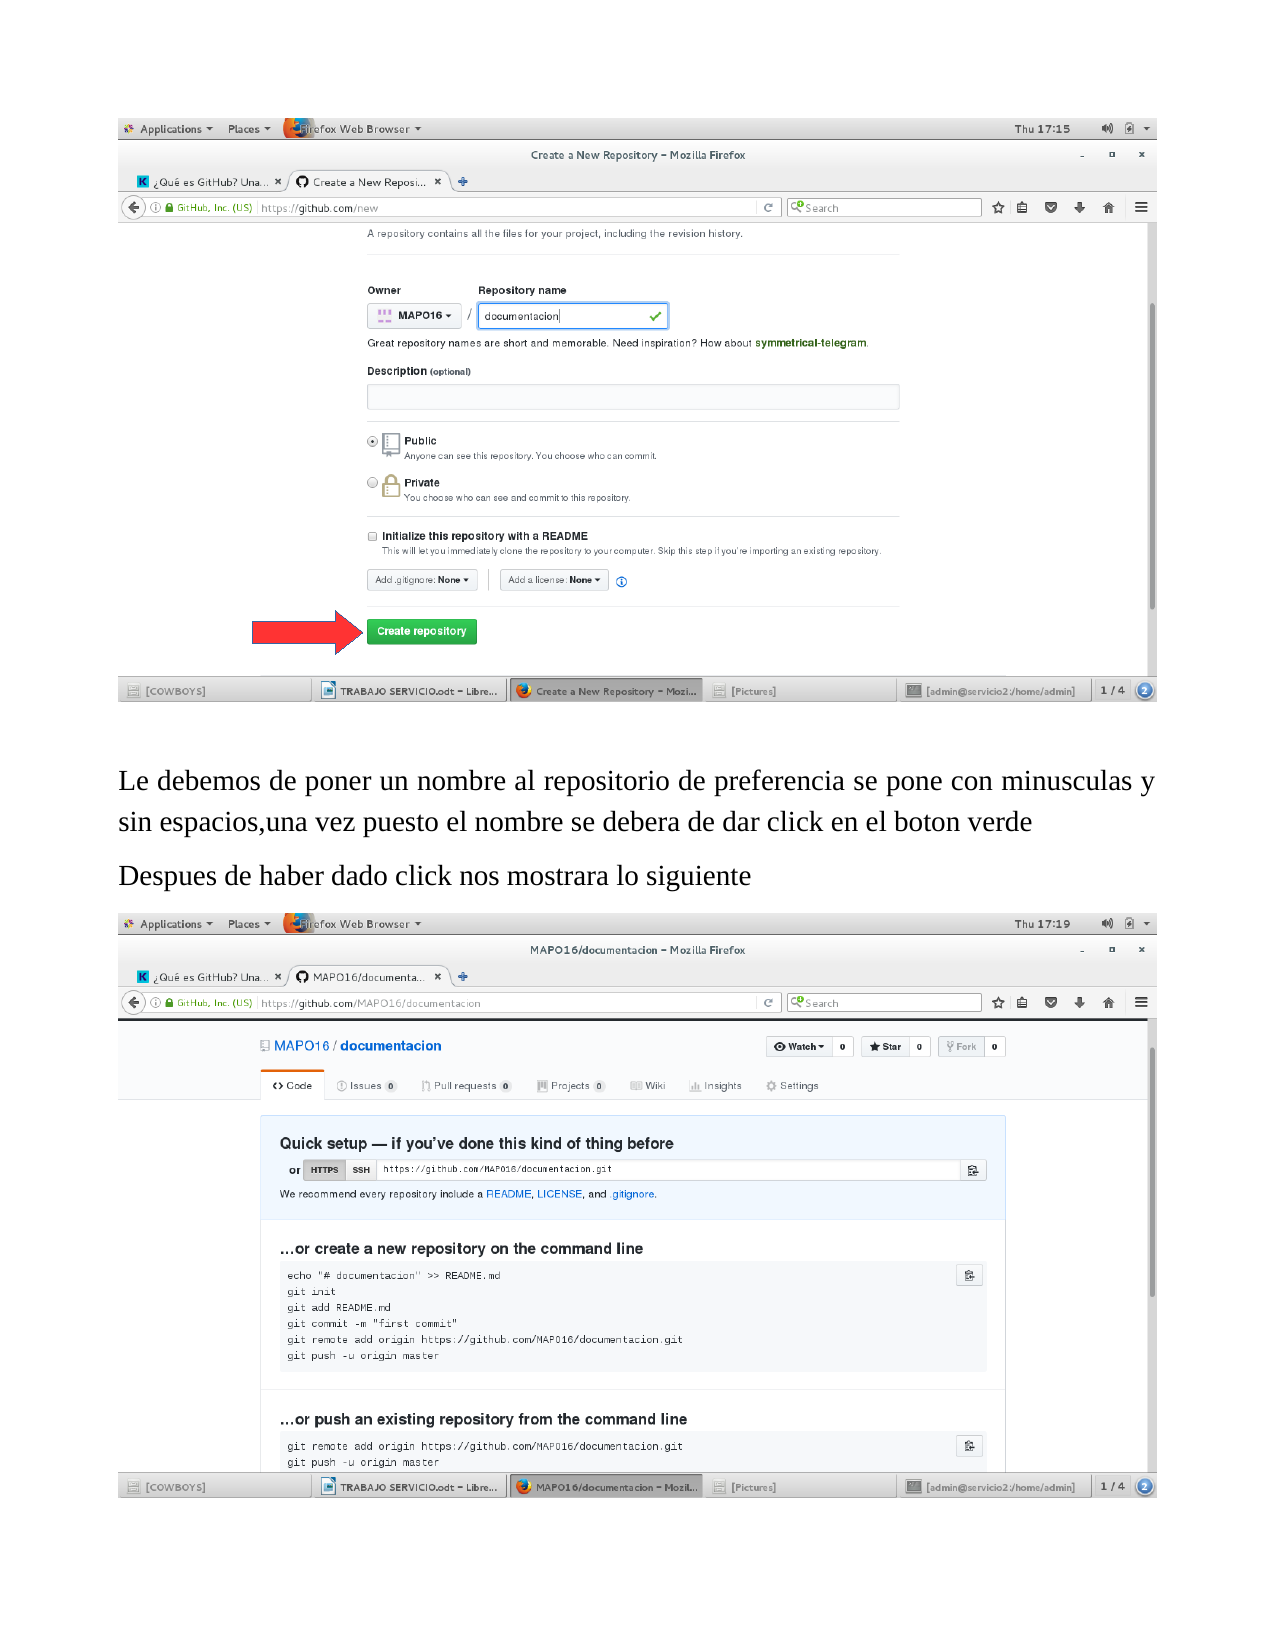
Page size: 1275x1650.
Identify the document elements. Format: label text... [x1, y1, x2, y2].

picture [118, 913, 1157, 1498]
text Despues de haber dado click nos mostrara lo siguiente [118, 858, 1157, 892]
text Le debemos de poner un nombre al repositorio de preferencia se pone con minusculas y sin espacios,una vez puesto el nombre se debera de dar click en el boton verde [118, 763, 1157, 837]
picture [118, 118, 1157, 702]
